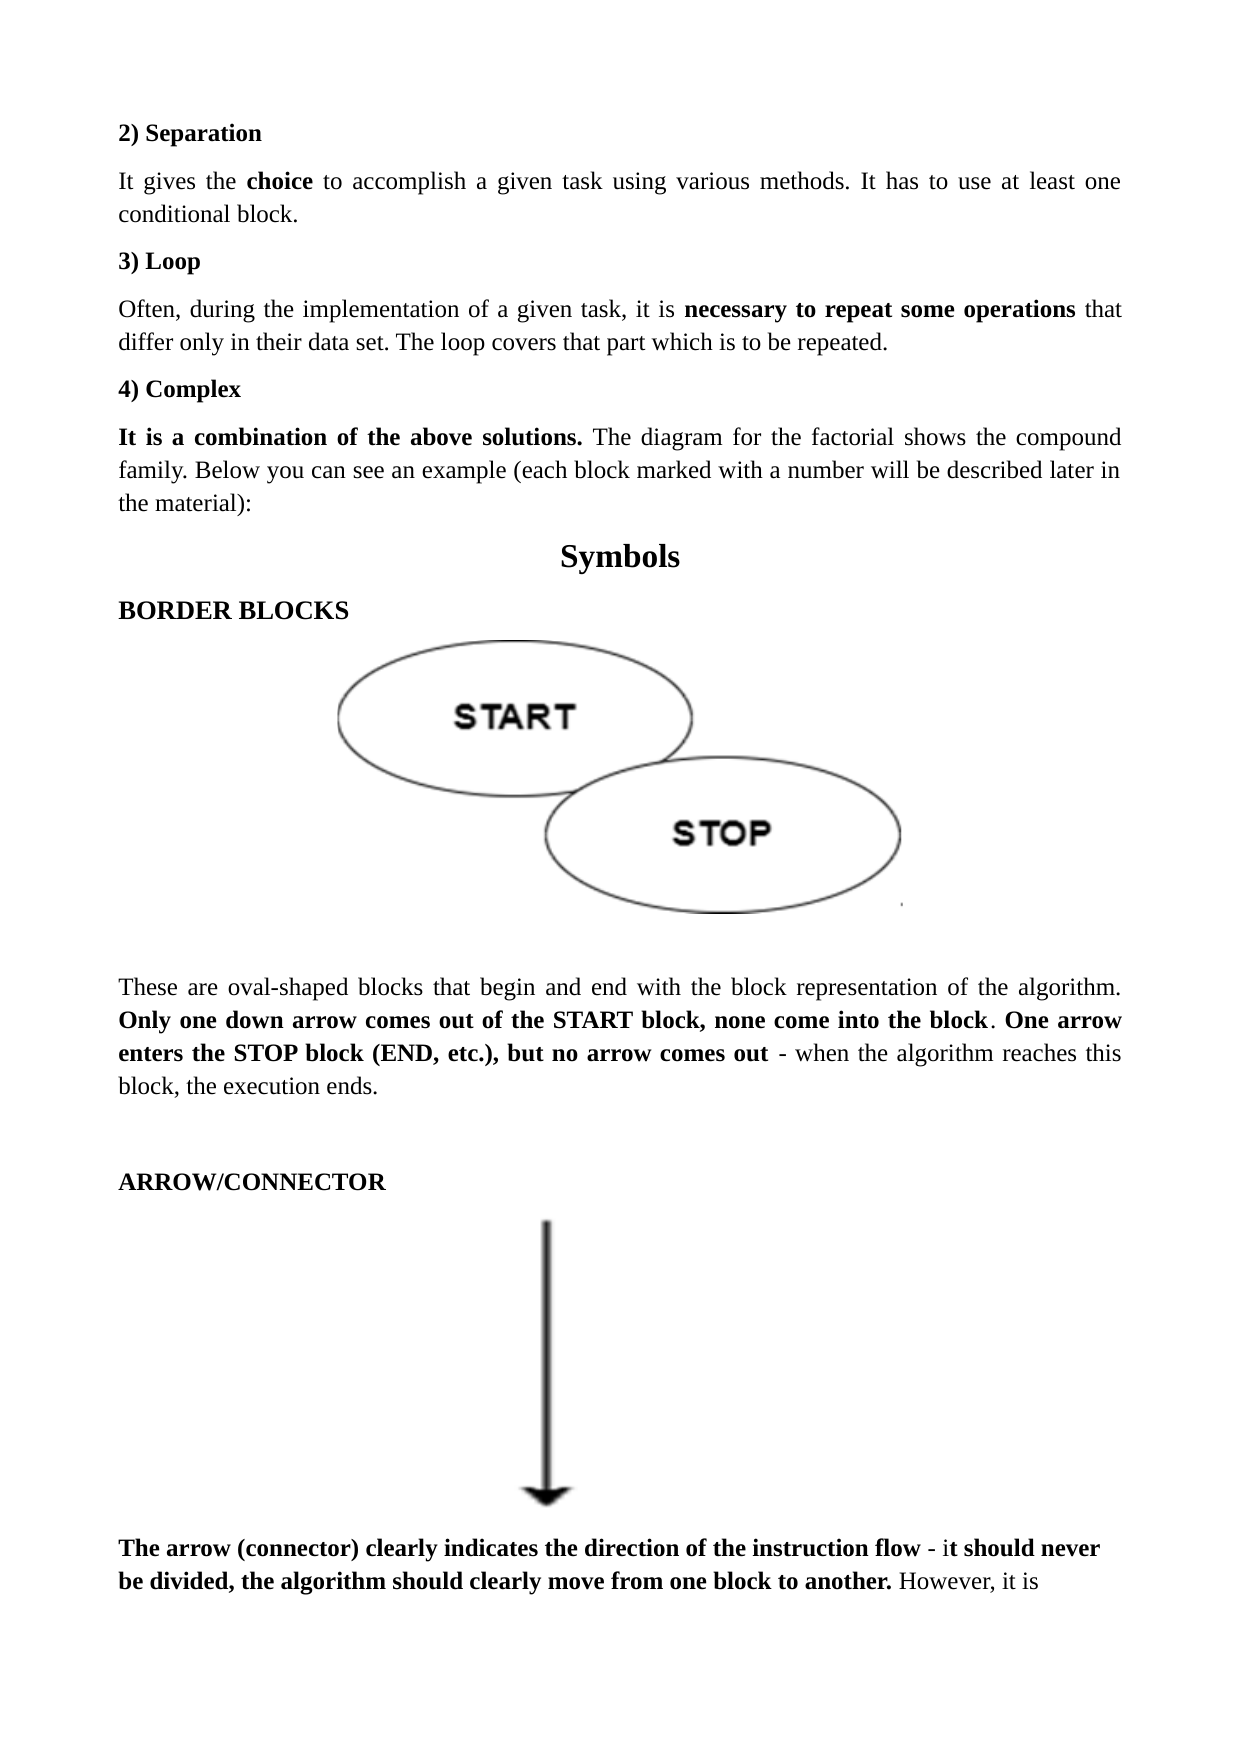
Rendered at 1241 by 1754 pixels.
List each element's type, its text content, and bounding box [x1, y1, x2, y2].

picture [504, 1203, 594, 1528]
text The arrow (connector) clearly indicates the direction of the instruction flow - it should never be divided, the algorithm should clearly move from one block to another. However, it is [118, 1533, 1122, 1595]
text Often, during the implementation of a given task, it is necessary to repeat some operations that differ only in their data set. The loop covers that part which is to be repeated. [118, 294, 1122, 356]
text ARROW/CONNECTOR [118, 1167, 1122, 1195]
text It gives the choice to accomplish a given task using various methods. It has to use at least one conditional block. [118, 166, 1122, 227]
text 4) Complex [118, 374, 1122, 403]
text These are oval-shaped blocks that begin and end with the block representation of the algorithm. Only one down arrow comes out of the START block, none come into the block. One arrow enters the STOP block (END, etc.), but no arrow comes out - when the algorithm reaches this block, the execution ends. [118, 972, 1122, 1100]
text Symbols [118, 536, 1122, 574]
text BORDER BLOCKS [118, 594, 1122, 625]
text It is a combination of the above solutions. The diagram for the factorial shows the compound family. Below you can see an example (each block marked with a number will be described later in the material): [118, 422, 1122, 517]
picture [337, 640, 903, 914]
text 3) Loop [118, 246, 1122, 275]
text 2) Separation [118, 118, 1122, 147]
